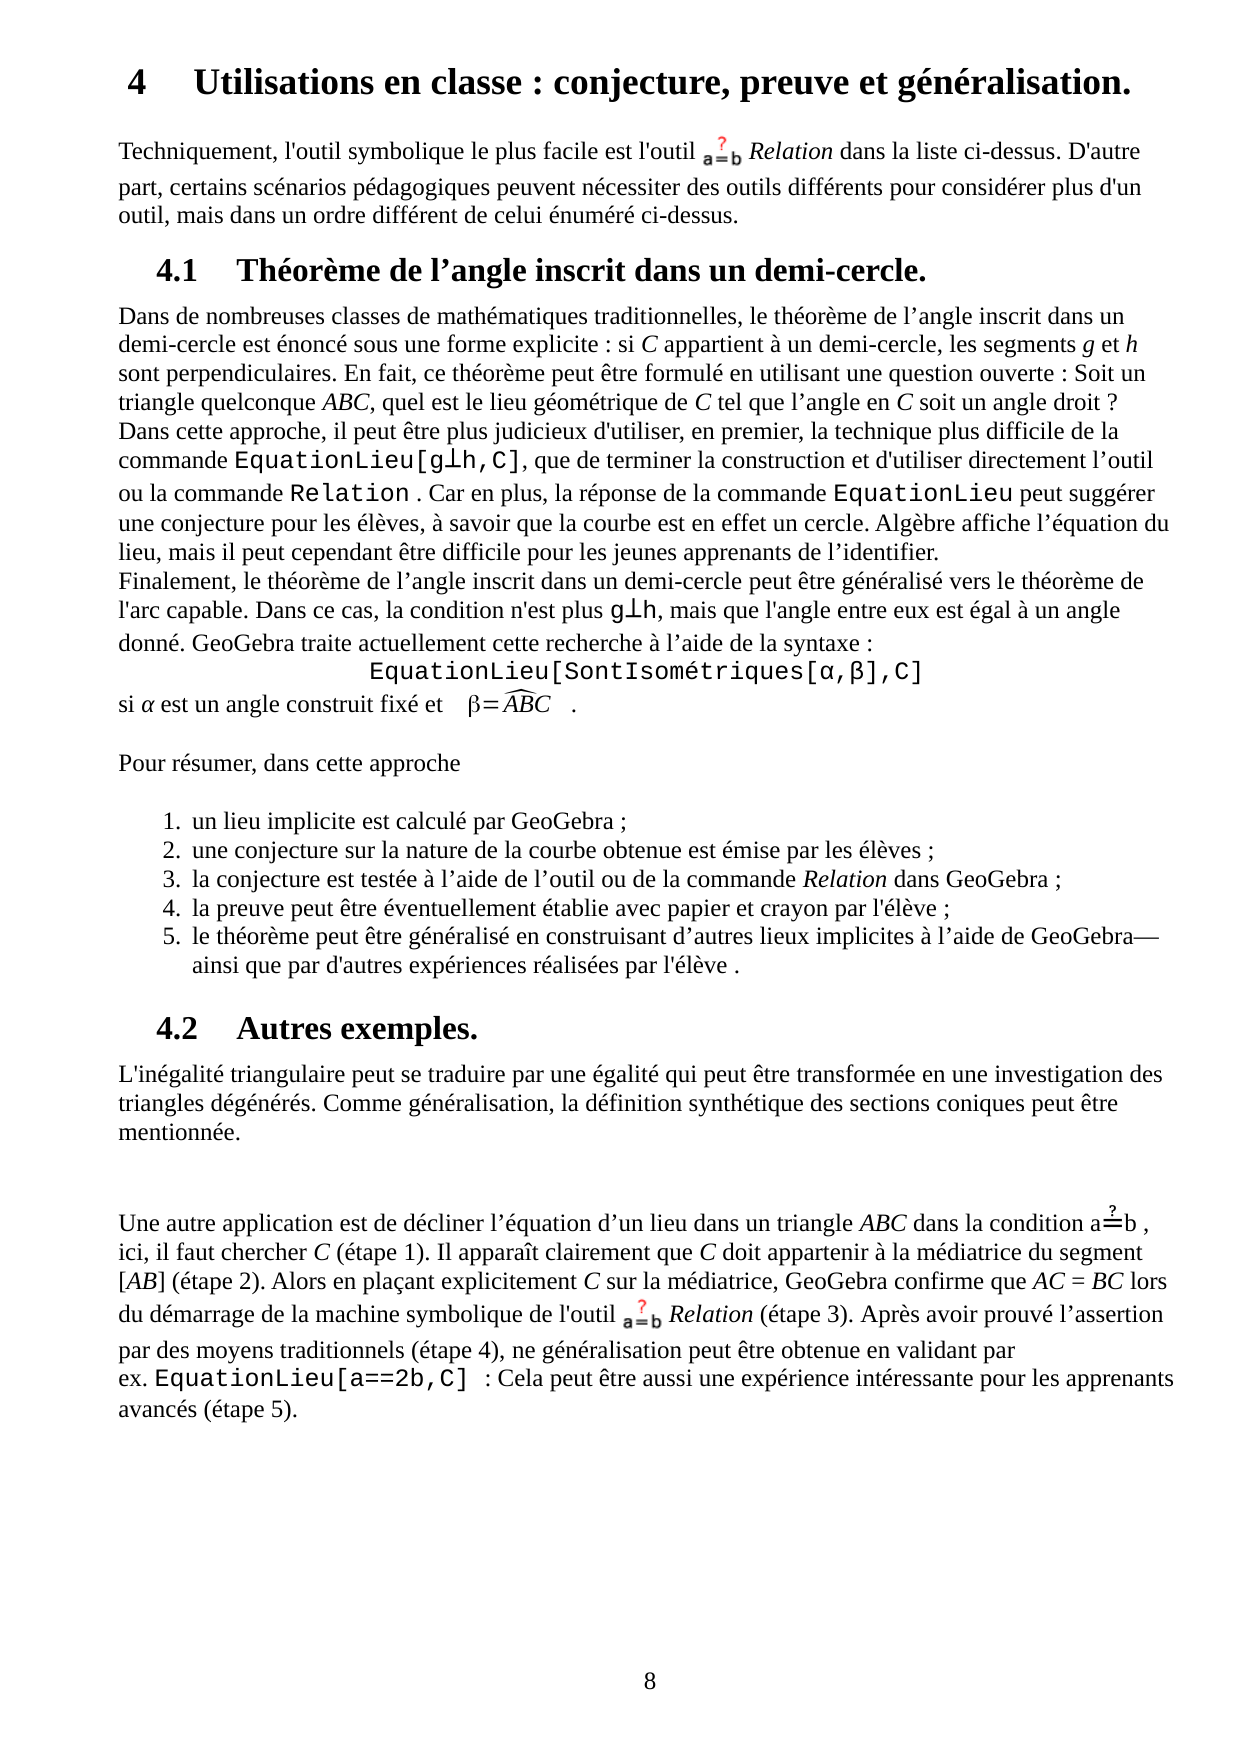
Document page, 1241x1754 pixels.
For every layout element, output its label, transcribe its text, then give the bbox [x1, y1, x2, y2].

subtitle Utilisations en classe : conjecture, preuve et généralisation. [118, 59, 1181, 102]
text Une autre application est de décliner l’équation d’un lieu dans un triangle ABC dans la condition a≟b , ici, il faut chercher C (étape 1). Il apparaît clairement que C doit appartenir à la médiatrice du segment [AB] (étape 2). Alors en plaçant explicitement C sur la médiatrice, GeoGebra confirme que AC = BC lors du démarrage de la machine symbolique de l'outil Relation (étape 3). Après avoir prouvé l’assertion par des moyens traditionnels (étape 4), ne généralisation peut être obtenue en validant par ex. EquationLieu[a==2b,C] : Cela peut être aussi une expérience intéressante pour les apprenants avancés (étape 5). [118, 1204, 1181, 1423]
subtitle Théorème de l’angle inscrit dans un demi-cercle. [148, 250, 1181, 288]
list la preuve peut être éventuellement établie avec papier et crayon par l'élève ; [162, 893, 1181, 921]
text EquationLieu[SontIsométriques[α,β],C] [118, 656, 1181, 687]
text Finalement, le théorème de l’angle inscrit dans un demi-cercle peut être généralisé vers le théorème de l'arc capable. Dans ce cas, la condition n'est plus g⊥h, mais que l'angle entre eux est égal à un angle donné. GeoGebra traite actuellement cette recherche à l’aide de la syntaxe : [118, 566, 1181, 656]
text Dans cette approche, il peut être plus judicieux d'utiliser, en premier, la technique plus difficile de la commande EquationLieu[g⊥h,C], que de terminer la construction et d'utiliser directement l’outil ou la commande Relation . Car en plus, la réponse de la commande EquationLieu peut suggérer une conjecture pour les élèves, à savoir que la courbe est en effet un cercle. Algèbre affiche l’équation du lieu, mais il peut cependant être difficile pour les jeunes apprenants de l’identifier. [118, 416, 1181, 566]
text Techniquement, l'outil symbolique le plus facile est l'outil Relation dans la liste ci-dessus. D'autre part, certains scénarios pédagogiques peuvent nécessiter des outils différents pour considérer plus d'un outil, mais dans un ordre différent de celui énuméré ci-dessus. [118, 132, 1181, 229]
picture [622, 1294, 663, 1335]
text Dans de nombreuses classes de mathématiques traditionnelles, le théorème de l’angle inscrit dans un demi-cercle est énoncé sous une forme explicite : si C appartient à un demi-cercle, les segments g et h sont perpendiculaires. En fait, ce théorème peut être formulé en utilisant une question ouverte : Soit un triangle quelconque ABC, quel est le lieu géométrique de C tel que l’angle en C soit un angle droit ? [118, 301, 1181, 416]
subtitle Autres exemples. [148, 1008, 1181, 1047]
text L'inégalité triangulaire peut se traduire par une égalité qui peut être transformée en une investigation des triangles dégénérés. Comme généralisation, la définition synthétique des sections coniques peut être mentionnée. [118, 1059, 1181, 1145]
list une conjecture sur la nature de la courbe obtenue est émise par les élèves ; [162, 835, 1181, 864]
text Pour résumer, dans cette approche [118, 748, 1181, 777]
list le théorème peut être généralisé en construisant d’autres lieux implicites à l’aide de GeoGebra—ainsi que par d'autres expériences réalisées par l'élève . [162, 921, 1181, 979]
list un lieu implicite est calculé par GeoGebra ; [162, 806, 1181, 835]
text si α est un angle construit fixé et . [118, 687, 1181, 719]
list la conjecture est testée à l’aide de l’outil ou de la commande Relation dans GeoGebra ; [162, 864, 1181, 893]
picture [702, 131, 743, 172]
